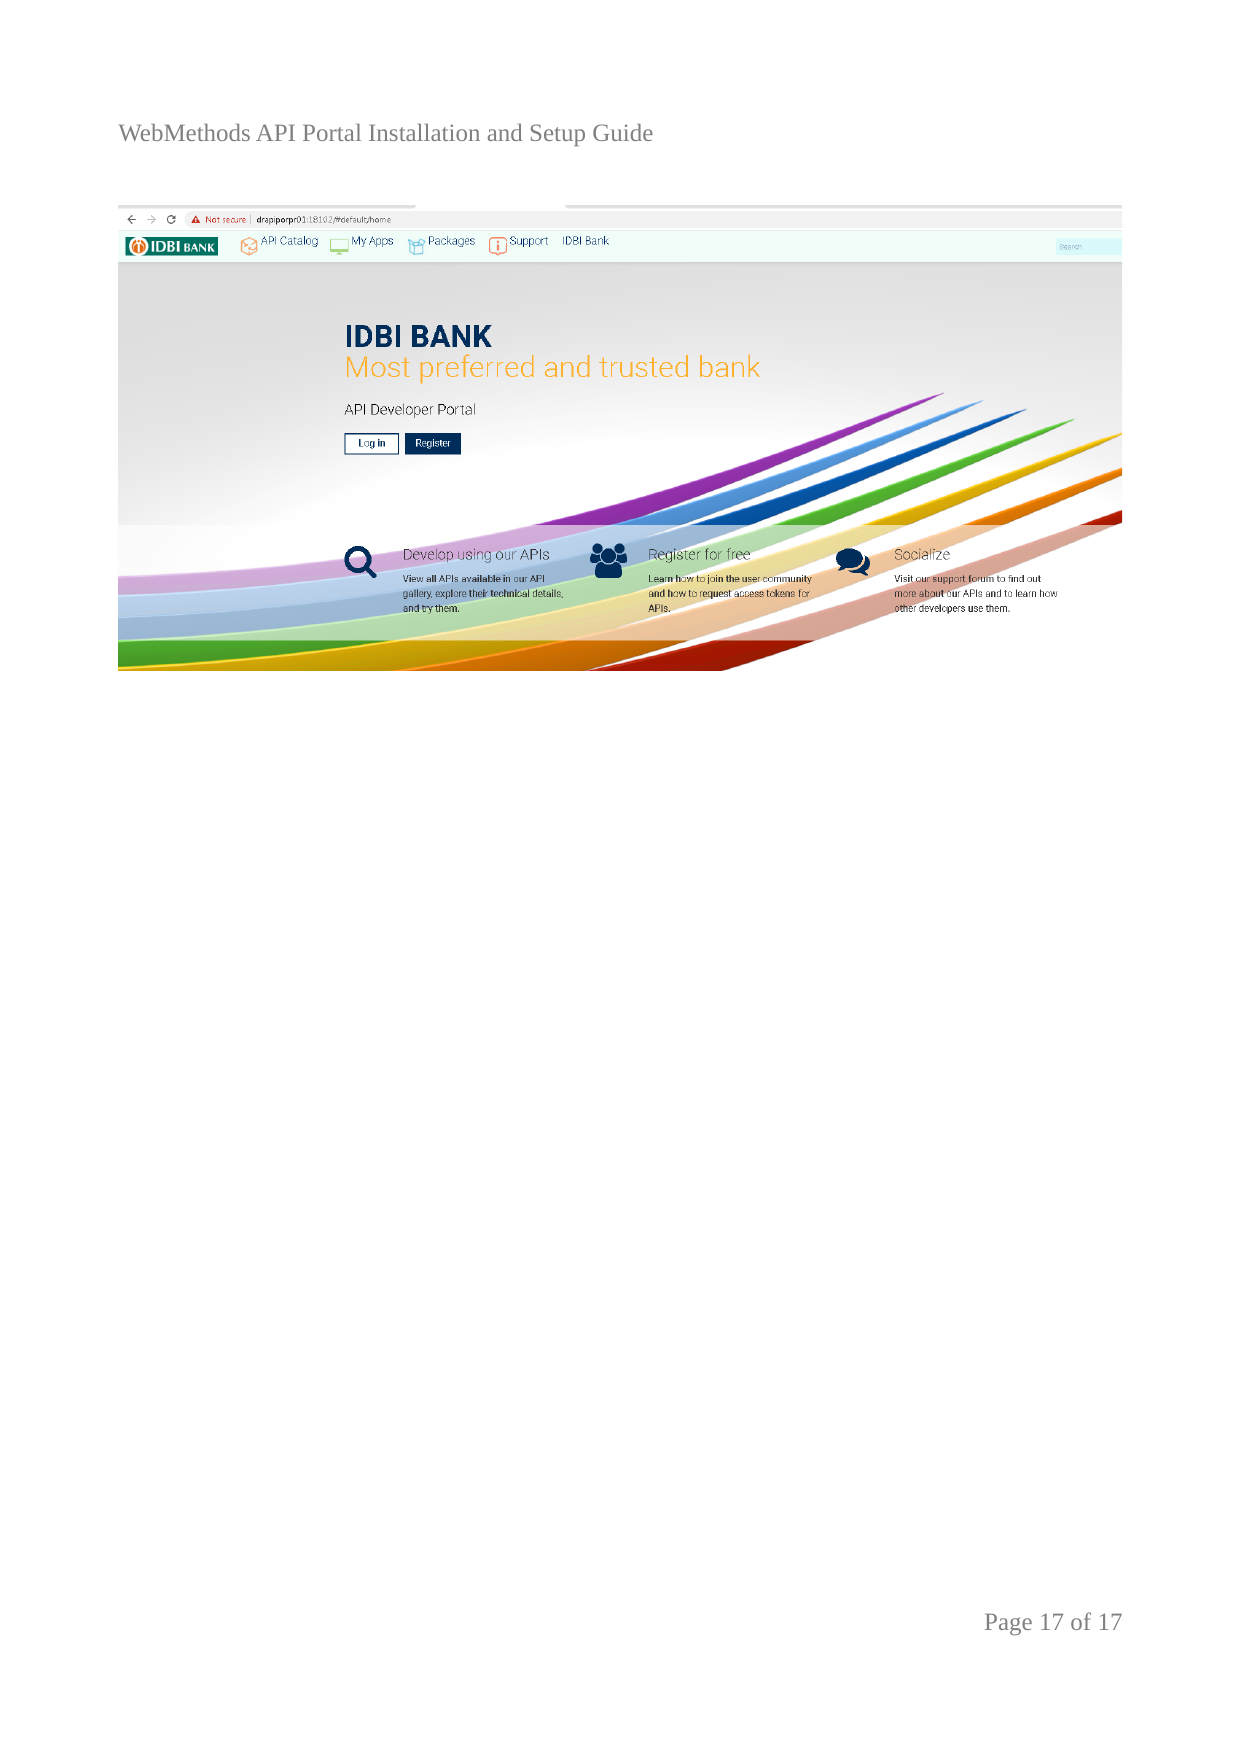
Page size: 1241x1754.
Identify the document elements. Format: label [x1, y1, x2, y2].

picture [118, 205, 1123, 671]
